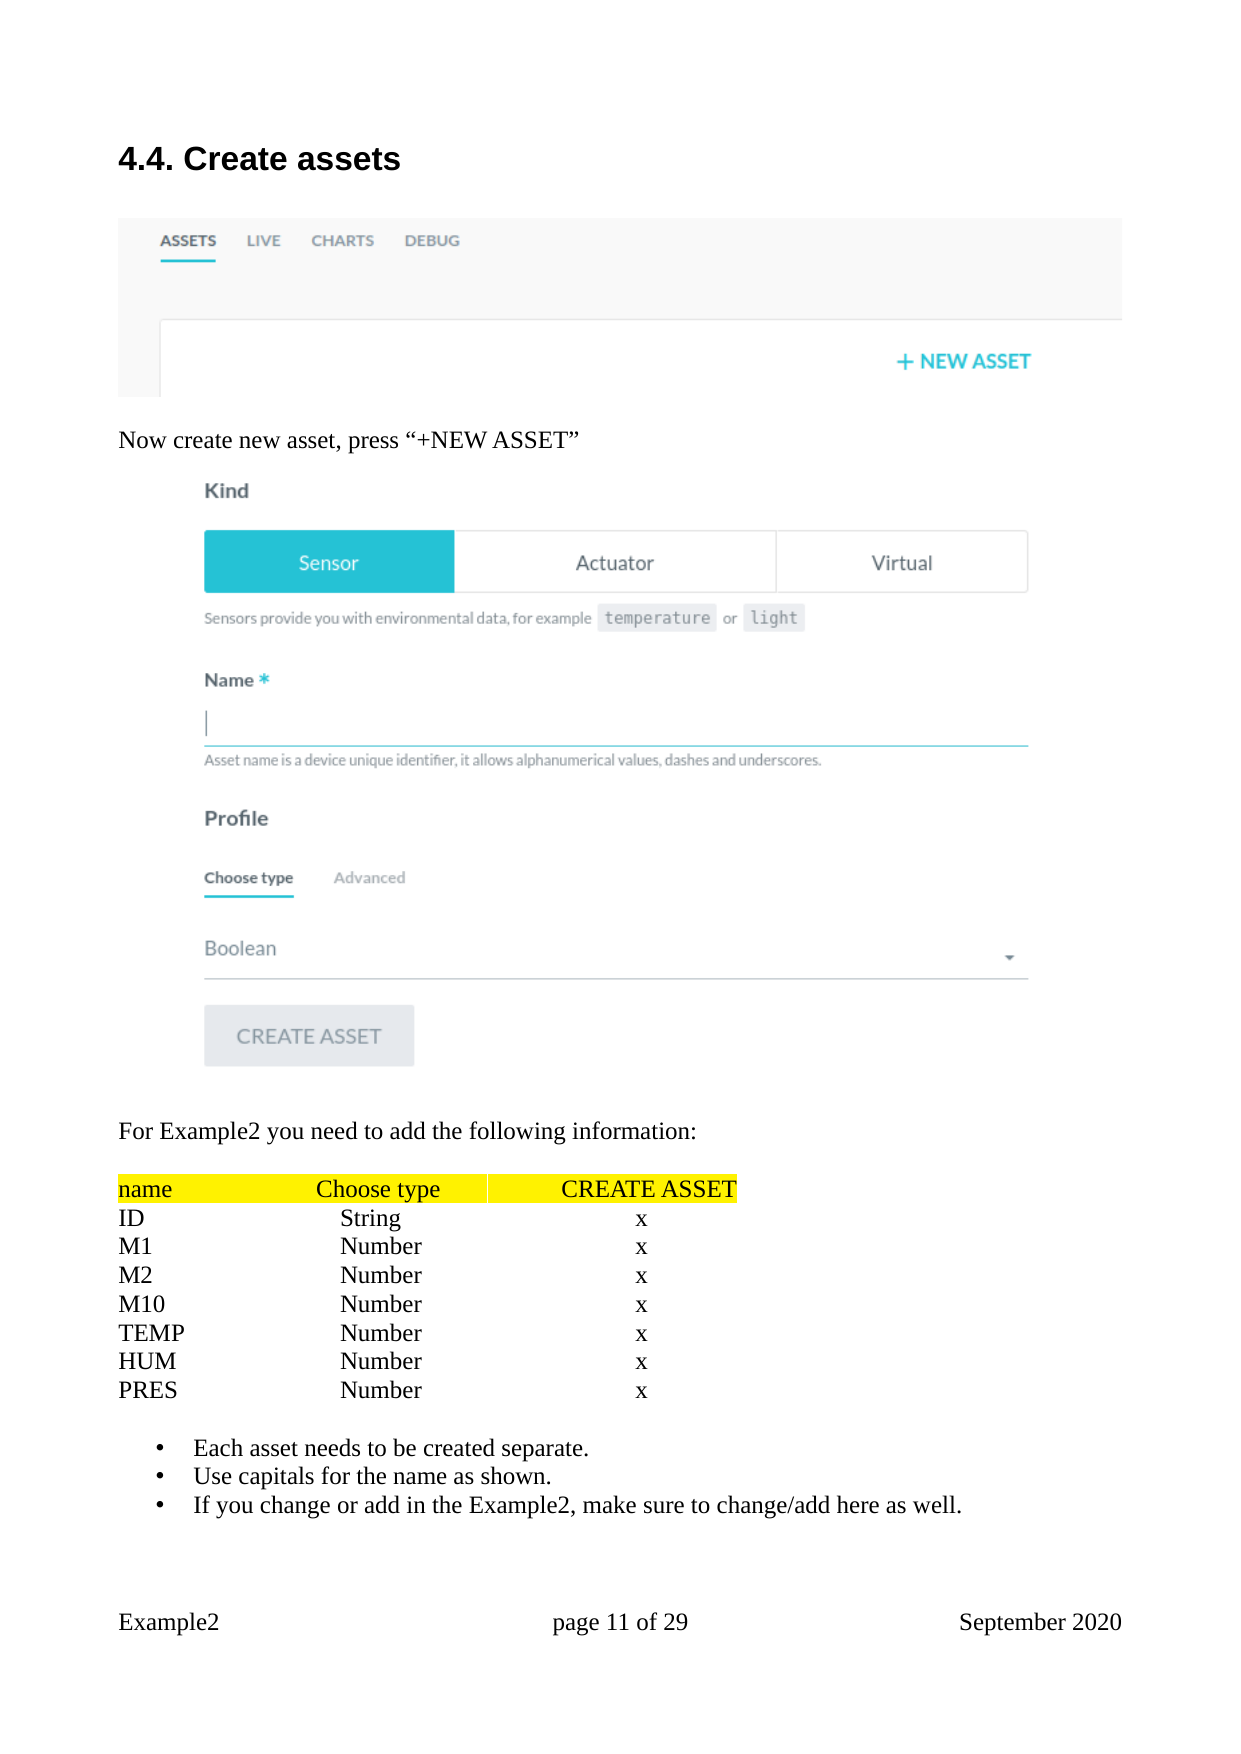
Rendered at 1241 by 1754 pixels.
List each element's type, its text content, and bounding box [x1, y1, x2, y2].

list Use capitals for the name as shown. [156, 1461, 1122, 1490]
text TEMP Number x [118, 1318, 1122, 1346]
text PRES Number x [118, 1375, 1122, 1404]
text For Example2 you need to add the following information: [118, 1116, 1122, 1145]
list If you change or add in the Example2, make sure to change/add here as well. [156, 1490, 1122, 1519]
subtitle 4.4. Create assets [118, 139, 1122, 178]
text M10 Number x [118, 1289, 1122, 1318]
text HUM Number x [118, 1346, 1122, 1375]
text ID String x [118, 1203, 1122, 1231]
picture [171, 454, 1069, 1088]
text M2 Number x [118, 1260, 1122, 1289]
text Now create new asset, press “+NEW ASSET” [118, 426, 1122, 454]
picture [118, 218, 1123, 397]
text name Choose type CREATE ASSET [118, 1174, 1122, 1203]
list Each asset needs to be created separate. [156, 1433, 1122, 1461]
text M1 Number x [118, 1231, 1122, 1260]
